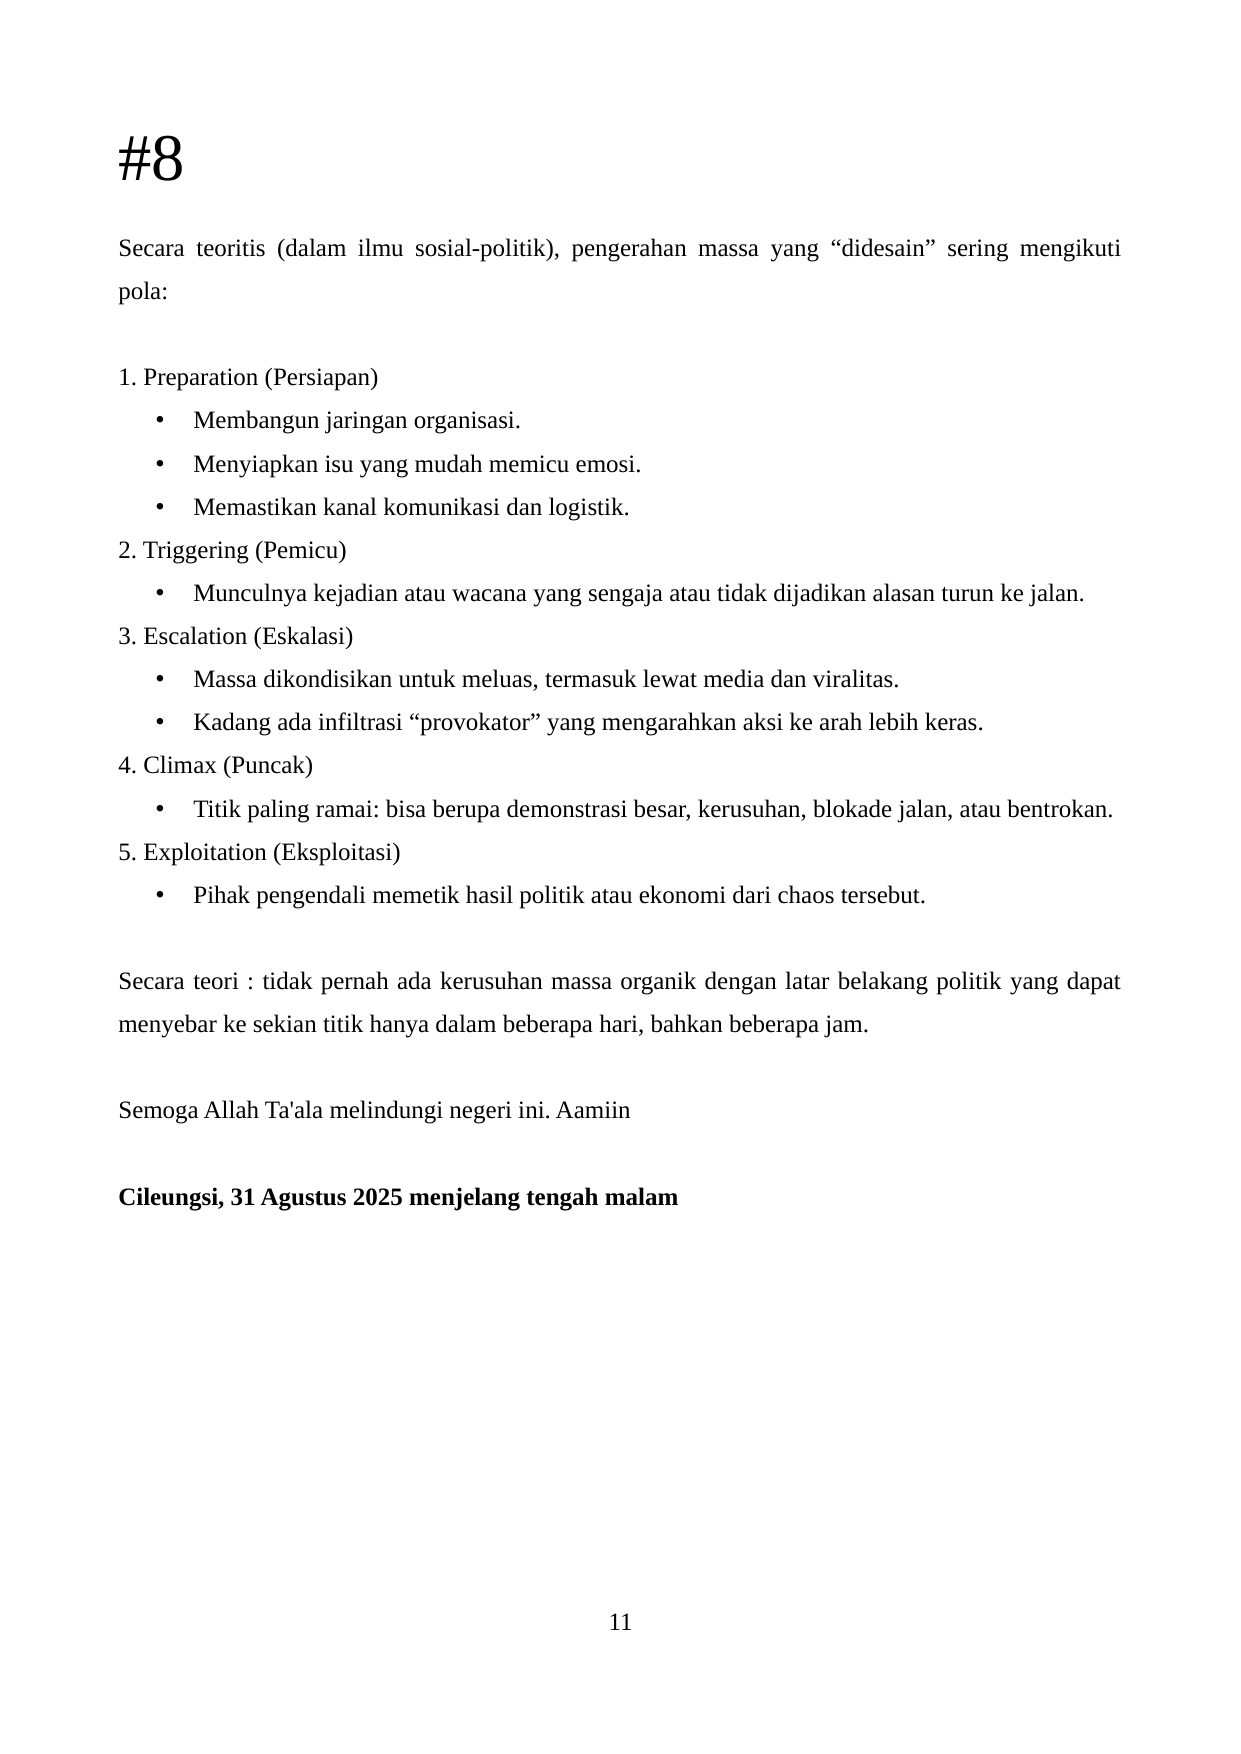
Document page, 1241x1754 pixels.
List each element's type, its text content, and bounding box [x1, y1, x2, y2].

list Kadang ada infiltrasi “provokator” yang mengarahkan aksi ke arah lebih keras. [156, 707, 1122, 736]
text Cileungsi, 31 Agustus 2025 menjelang tengah malam [118, 1182, 1122, 1211]
text 5. Exploitation (Eksploitasi) [118, 837, 1122, 866]
text Semoga Allah Ta'ala melindungi negeri ini. Aamiin [118, 1096, 1122, 1124]
list Memastikan kanal komunikasi dan logistik. [156, 492, 1122, 521]
list Membangun jaringan organisasi. [156, 406, 1122, 434]
list Menyiapkan isu yang mudah memicu emosi. [156, 449, 1122, 477]
text 4. Climax (Puncak) [118, 751, 1122, 779]
text Secara teoritis (dalam ilmu sosial-politik), pengerahan massa yang “didesain” sering mengikuti pola: [118, 233, 1122, 305]
list Titik paling ramai: bisa berupa demonstrasi besar, kerusuhan, blokade jalan, atau bentrokan. [156, 794, 1122, 822]
list Munculnya kejadian atau wacana yang sengaja atau tidak dijadikan alasan turun ke jalan. [156, 578, 1122, 607]
list Pihak pengendali memetik hasil politik atau ekonomi dari chaos tersebut. [156, 880, 1122, 909]
text #8 [118, 118, 1122, 195]
text 1. Preparation (Persiapan) [118, 362, 1122, 391]
text 3. Escalation (Eskalasi) [118, 621, 1122, 650]
list Massa dikondisikan untuk meluas, termasuk lewat media dan viralitas. [156, 664, 1122, 693]
text 2. Triggering (Pemicu) [118, 535, 1122, 564]
text Secara teori : tidak pernah ada kerusuhan massa organik dengan latar belakang politik yang dapat menyebar ke sekian titik hanya dalam beberapa hari, bahkan beberapa jam. [118, 966, 1122, 1038]
